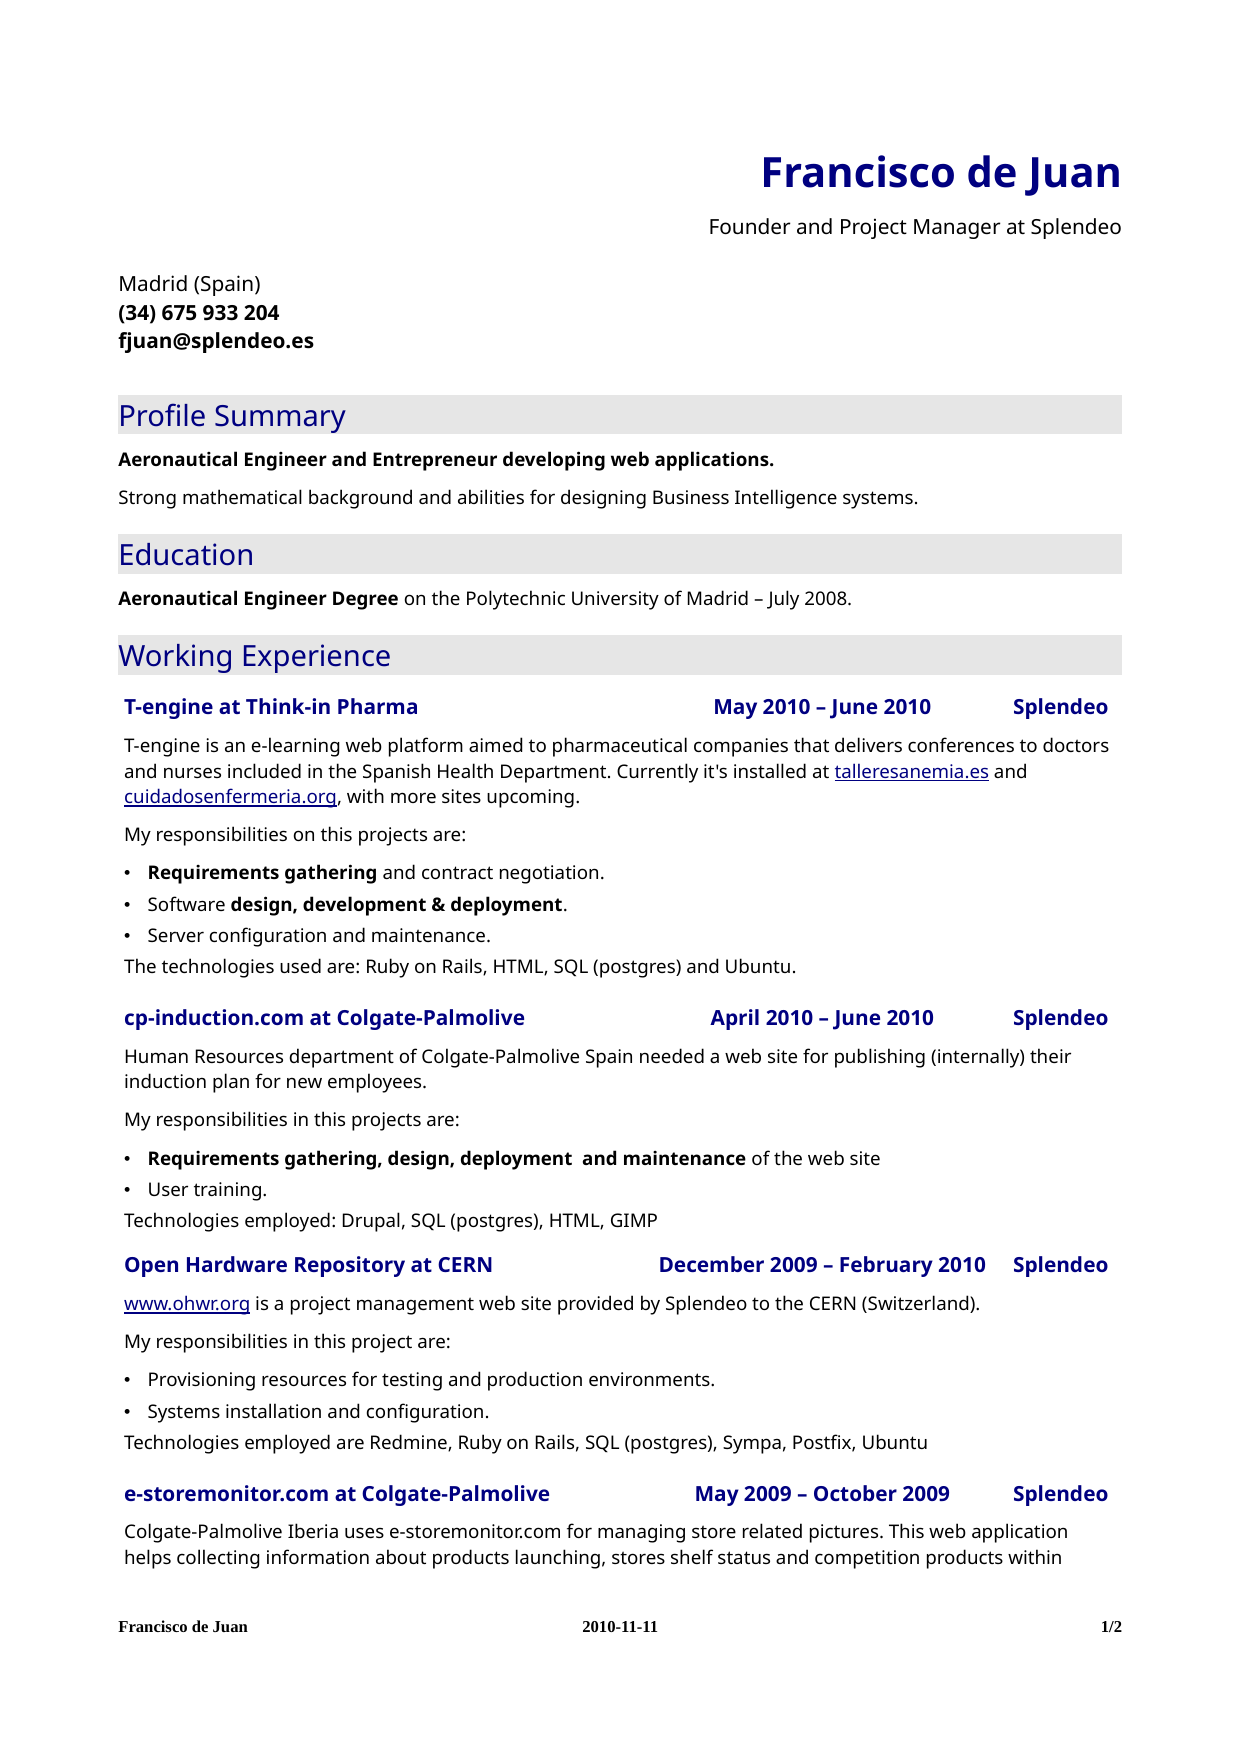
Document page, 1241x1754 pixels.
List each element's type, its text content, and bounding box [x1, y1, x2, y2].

table_cell April 2010 – June 2010 [645, 998, 999, 1037]
table_cell Open Hardware Repository at CERN [118, 1245, 645, 1285]
text (34) 675 933 204 [118, 298, 1122, 326]
table_header May 2010 – June 2010 [645, 687, 999, 727]
table_cell December 2009 – February 2010 [645, 1245, 999, 1285]
subtitle Working Experience [118, 635, 1122, 675]
table_header e-storemonitor.com at Colgate-Palmolive [118, 1473, 645, 1513]
table_header Splendeo [999, 687, 1122, 727]
table_cell Splendeo [999, 998, 1122, 1037]
table_cell cp-induction.com at Colgate-Palmolive [118, 998, 645, 1037]
table_header May 2009 – October 2009 [645, 1473, 999, 1513]
text Strong mathematical background and abilities for designing Business Intelligence systems. [118, 484, 1122, 510]
text fjuan@splendeo.es [118, 326, 1122, 354]
subtitle Profile Summary [118, 395, 1122, 434]
table_header Splendeo [999, 1473, 1122, 1513]
text Founder and Project Manager at Splendeo [118, 212, 1122, 241]
text Madrid (Spain) [118, 269, 1122, 298]
text Aeronautical Engineer and Entrepreneur developing web applications. [118, 446, 1122, 472]
table_header T-engine at Think-in Pharma [118, 687, 645, 727]
table_cell T-engine is an e-learning web platform aimed to pharmaceutical companies that delivers conferences to doctors and nurses included in the Spanish Health Department. Currently it's installed at talleresanemia.es and cuidadosenfermeria.org, with more sites upcoming. My responsibilities on this projects are: Requirements gathering and contract negotiation. Software design, development & deployment. Server configuration and maintenance. The technologies used are: Ruby on Rails, HTML, SQL (postgres) and Ubuntu. [118, 727, 1122, 998]
table_cell www.ohwr.org is a project management web site provided by Splendeo to the CERN (Switzerland). My responsibilities in this project are: Provisioning resources for testing and production environments. Systems installation and configuration. Technologies employed are Redmine, Ruby on Rails, SQL (postgres), Sympa, Postfix, Ubuntu [118, 1285, 1122, 1473]
text Aeronautical Engineer Degree on the Polytechnic University of Madrid – July 2008. [118, 586, 1122, 611]
table_cell Human Resources department of Colgate-Palmolive Spain needed a web site for publishing (internally) their induction plan for new employees. My responsibilities in this projects are: Requirements gathering, design, deployment and maintenance of the web site User training. Technologies employed: Drupal, SQL (postgres), HTML, GIMP [118, 1038, 1122, 1245]
table_cell Splendeo [999, 1245, 1122, 1285]
subtitle Education [118, 534, 1122, 574]
subtitle Francisco de Juan [118, 143, 1122, 200]
table_cell Colgate-Palmolive Iberia uses e-storemonitor.com for managing store related pictures. This web application helps collecting information about products launching, stores shelf status and competition products within [118, 1513, 1122, 1576]
